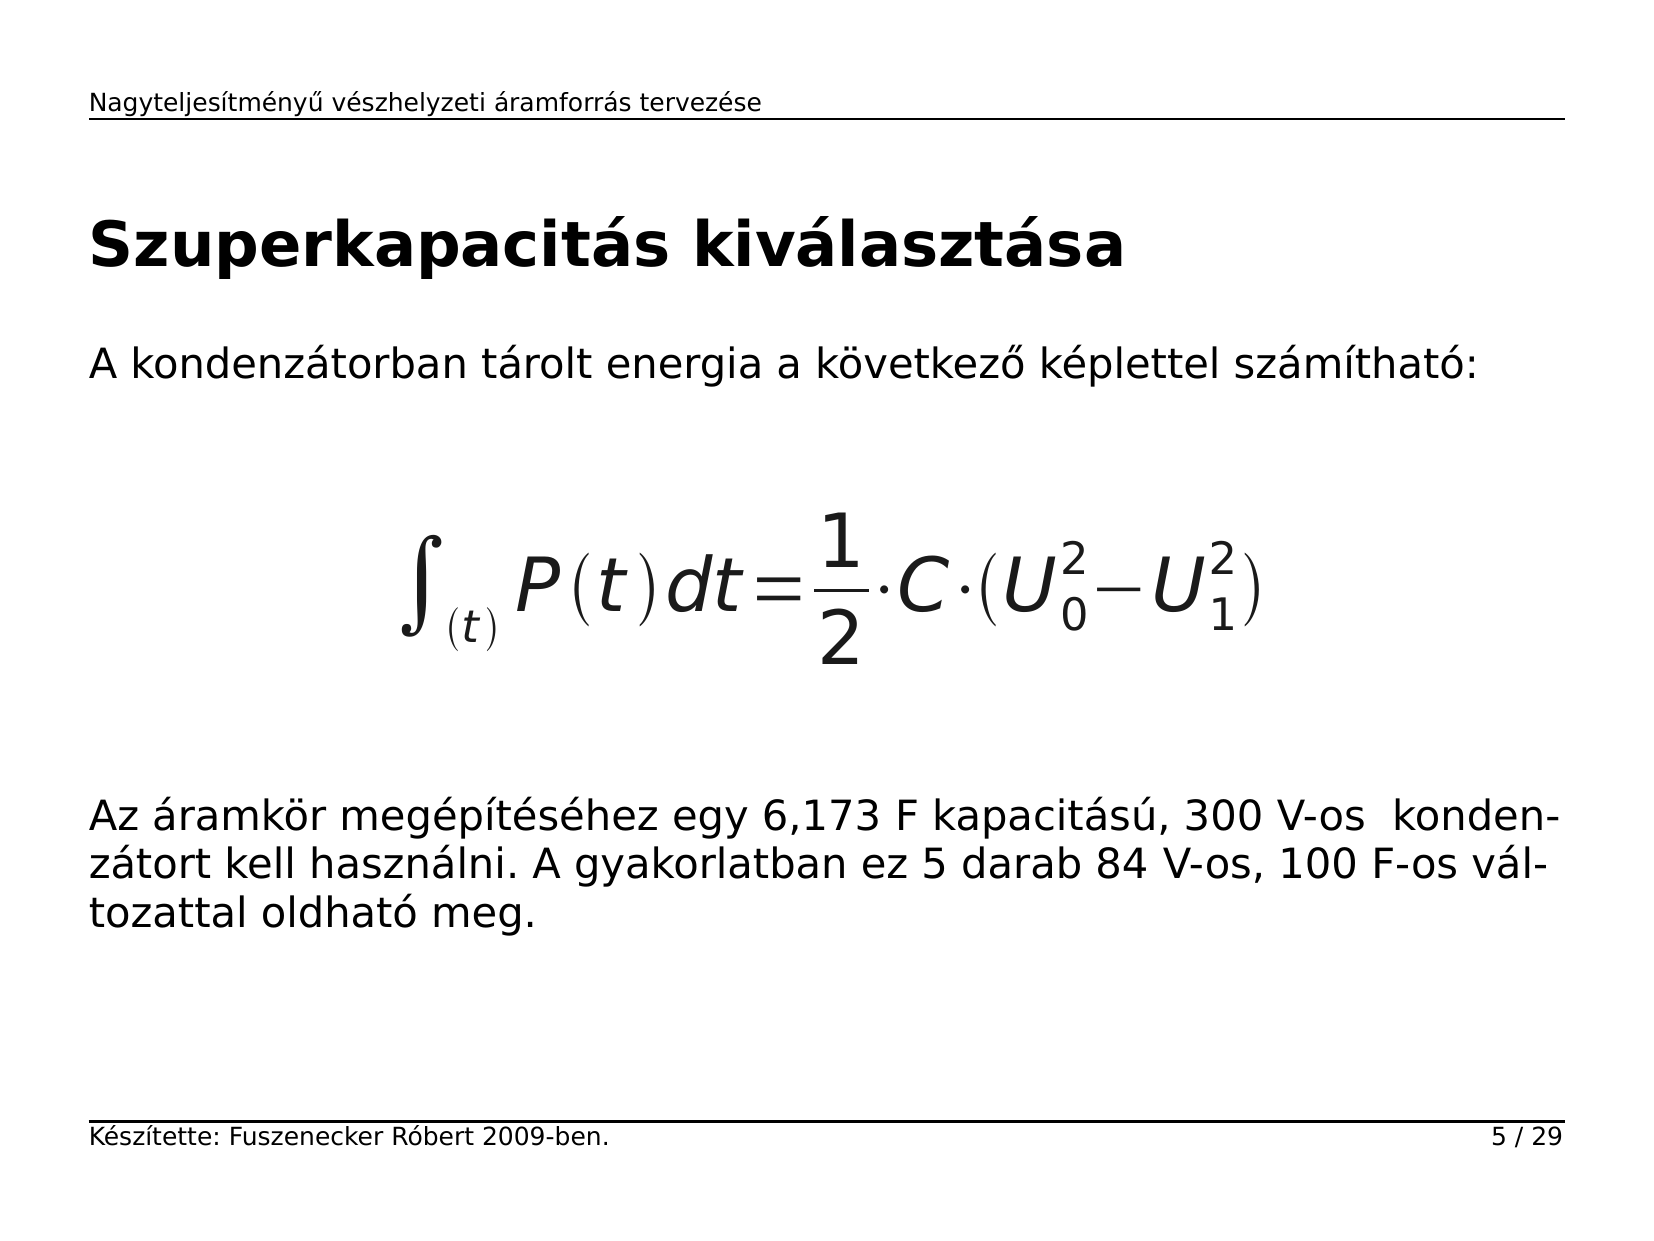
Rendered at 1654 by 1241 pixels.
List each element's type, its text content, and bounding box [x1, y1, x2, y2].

text A kondenzátorban tárolt energia a következő képlettel számítható: [88, 340, 1565, 389]
subtitle Szuperkapacitás kiválasztása [88, 208, 1565, 281]
text Az áramkör megépítéséhez egy 6,173 F kapacitású, 300 V-os konden­zátort kell használni. A gyakorlatban ez 5 darab 84 V-os, 100 F-os vál­tozattal oldható meg. [88, 791, 1565, 937]
